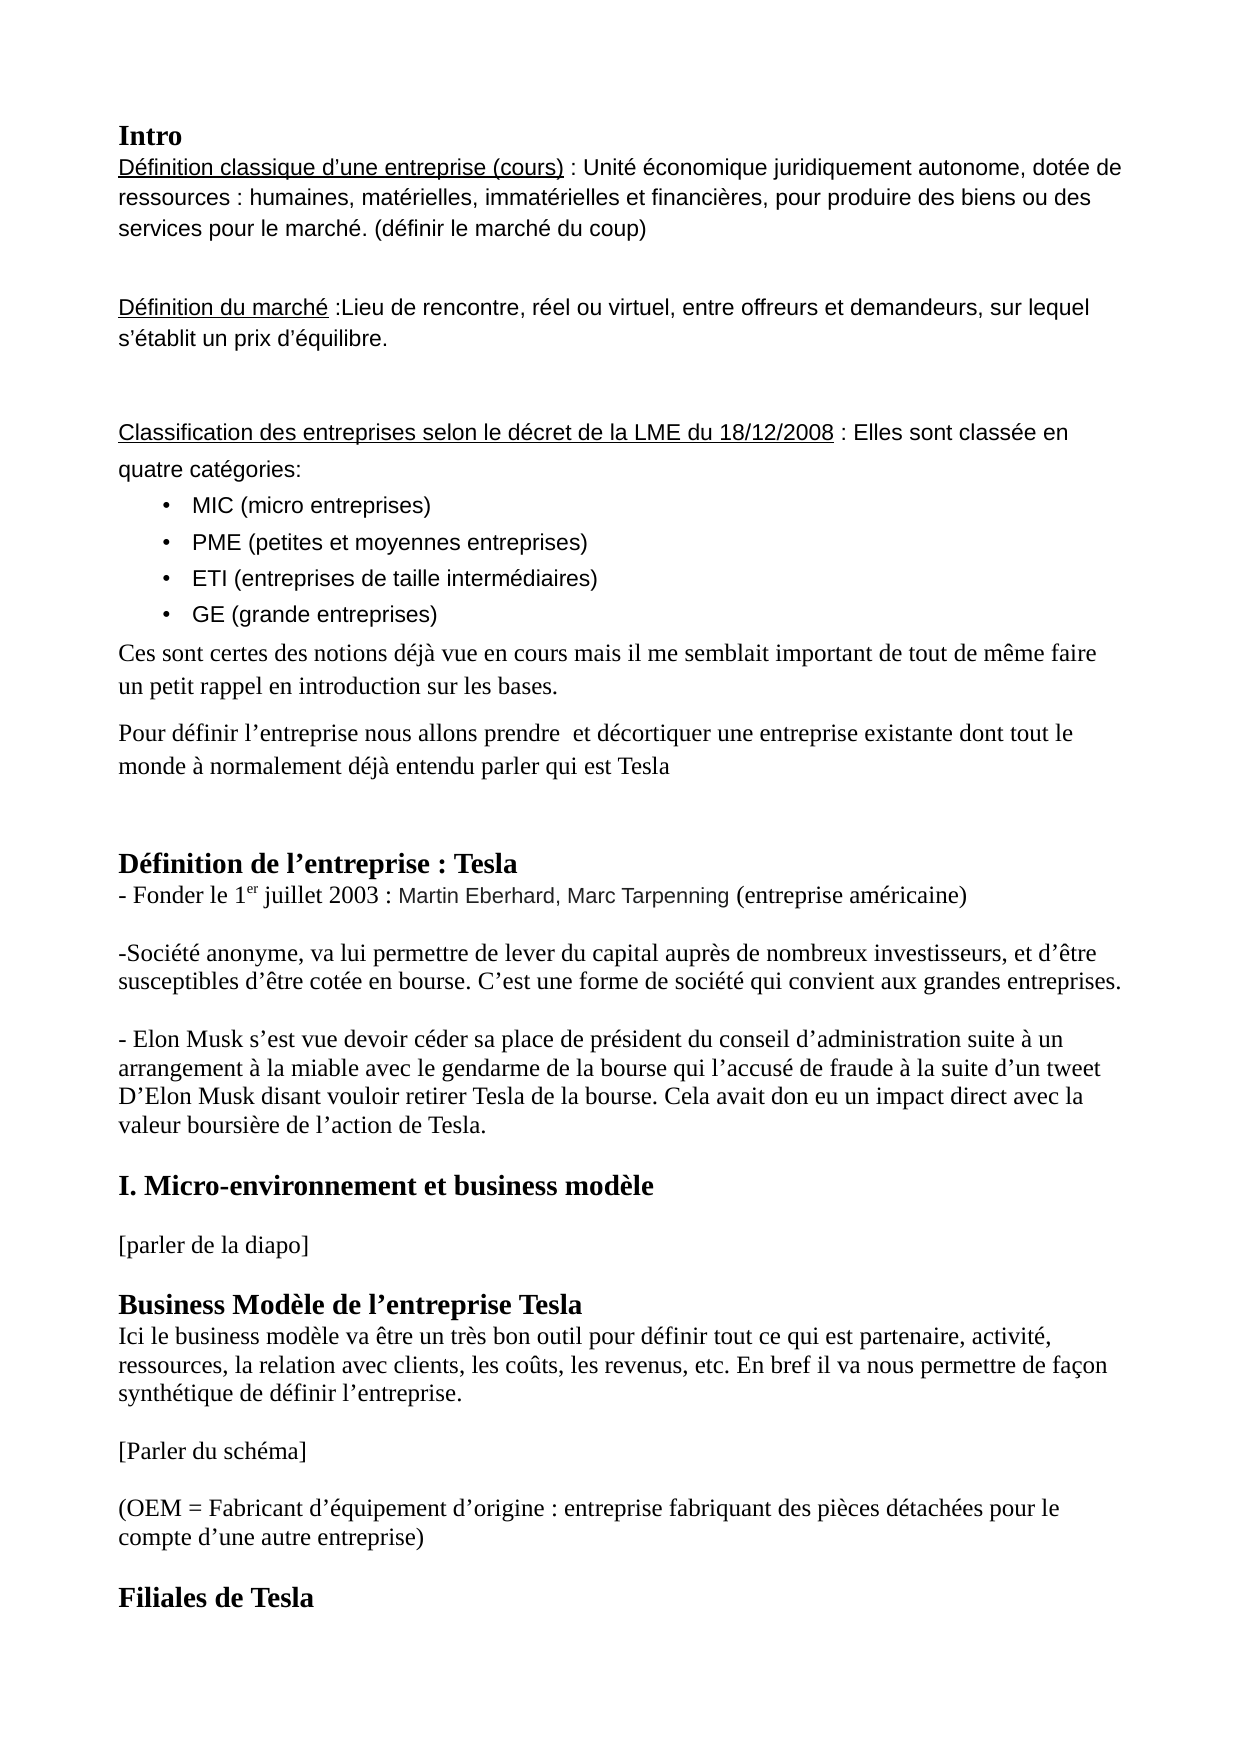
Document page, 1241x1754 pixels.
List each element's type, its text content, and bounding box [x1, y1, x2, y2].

text Intro [118, 118, 1122, 152]
text [Parler du schéma] [118, 1436, 1122, 1465]
text Pour définir l’entreprise nous allons prendre et décortiquer une entreprise existante dont tout le monde à normalement déjà entendu parler qui est Tesla [118, 718, 1122, 780]
text -Société anonyme, va lui permettre de lever du capital auprès de nombreux investisseurs, et d’être susceptibles d’être cotée en bourse. C’est une forme de société qui convient aux grandes entreprises. [118, 938, 1122, 995]
text - Elon Musk s’est vue devoir céder sa place de président du conseil d’administration suite à un arrangement à la miable avec le gendarme de la bourse qui l’accusé de fraude à la suite d’un tweet D’Elon Musk disant vouloir retirer Tesla de la bourse. Cela avait don eu un impact direct avec la valeur boursière de l’action de Tesla. [118, 1024, 1122, 1139]
text [parler de la diapo] [118, 1230, 1122, 1259]
text (OEM = Fabricant d’équipement d’origine : entreprise fabriquant des pièces détachées pour le compte d’une autre entreprise) [118, 1493, 1122, 1551]
list GE (grande entreprises) [162, 601, 1122, 628]
text Ici le business modèle va être un très bon outil pour définir tout ce qui est partenaire, activité, ressources, la relation avec clients, les coûts, les revenus, etc. En bref il va nous permettre de façon synthétique de définir l’entreprise. [118, 1321, 1122, 1407]
text Classification des entreprises selon le décret de la LME du 18/12/2008 : Elles sont classée en quatre catégories: [118, 417, 1122, 482]
text I. Micro-environnement et business modèle [118, 1168, 1122, 1201]
text Définition classique d’une entreprise (cours) : Unité économique juridiquement autonome, dotée de ressources : humaines, matérielles, immatérielles et financières, pour produire des biens ou des services pour le marché. (définir le marché du coup) [118, 152, 1122, 241]
list ETI (entreprises de taille intermédiaires) [162, 565, 1122, 591]
list MIC (micro entreprises) [162, 492, 1122, 519]
text Définition du marché :Lieu de rencontre, réel ou virtuel, entre offreurs et demandeurs, sur lequel s’établit un prix d’équilibre. [118, 259, 1122, 351]
text Définition de l’entreprise : Tesla [118, 847, 1122, 880]
text Business Modèle de l’entreprise Tesla [118, 1287, 1122, 1321]
text Filiales de Tesla [118, 1580, 1122, 1613]
text Ces sont certes des notions déjà vue en cours mais il me semblait important de tout de même faire un petit rappel en introduction sur les bases. [118, 638, 1122, 699]
list PME (petites et moyennes entreprises) [162, 529, 1122, 555]
text - Fonder le 1er juillet 2003 : Martin Eberhard, Marc Tarpenning (entreprise américaine) [118, 880, 1122, 909]
